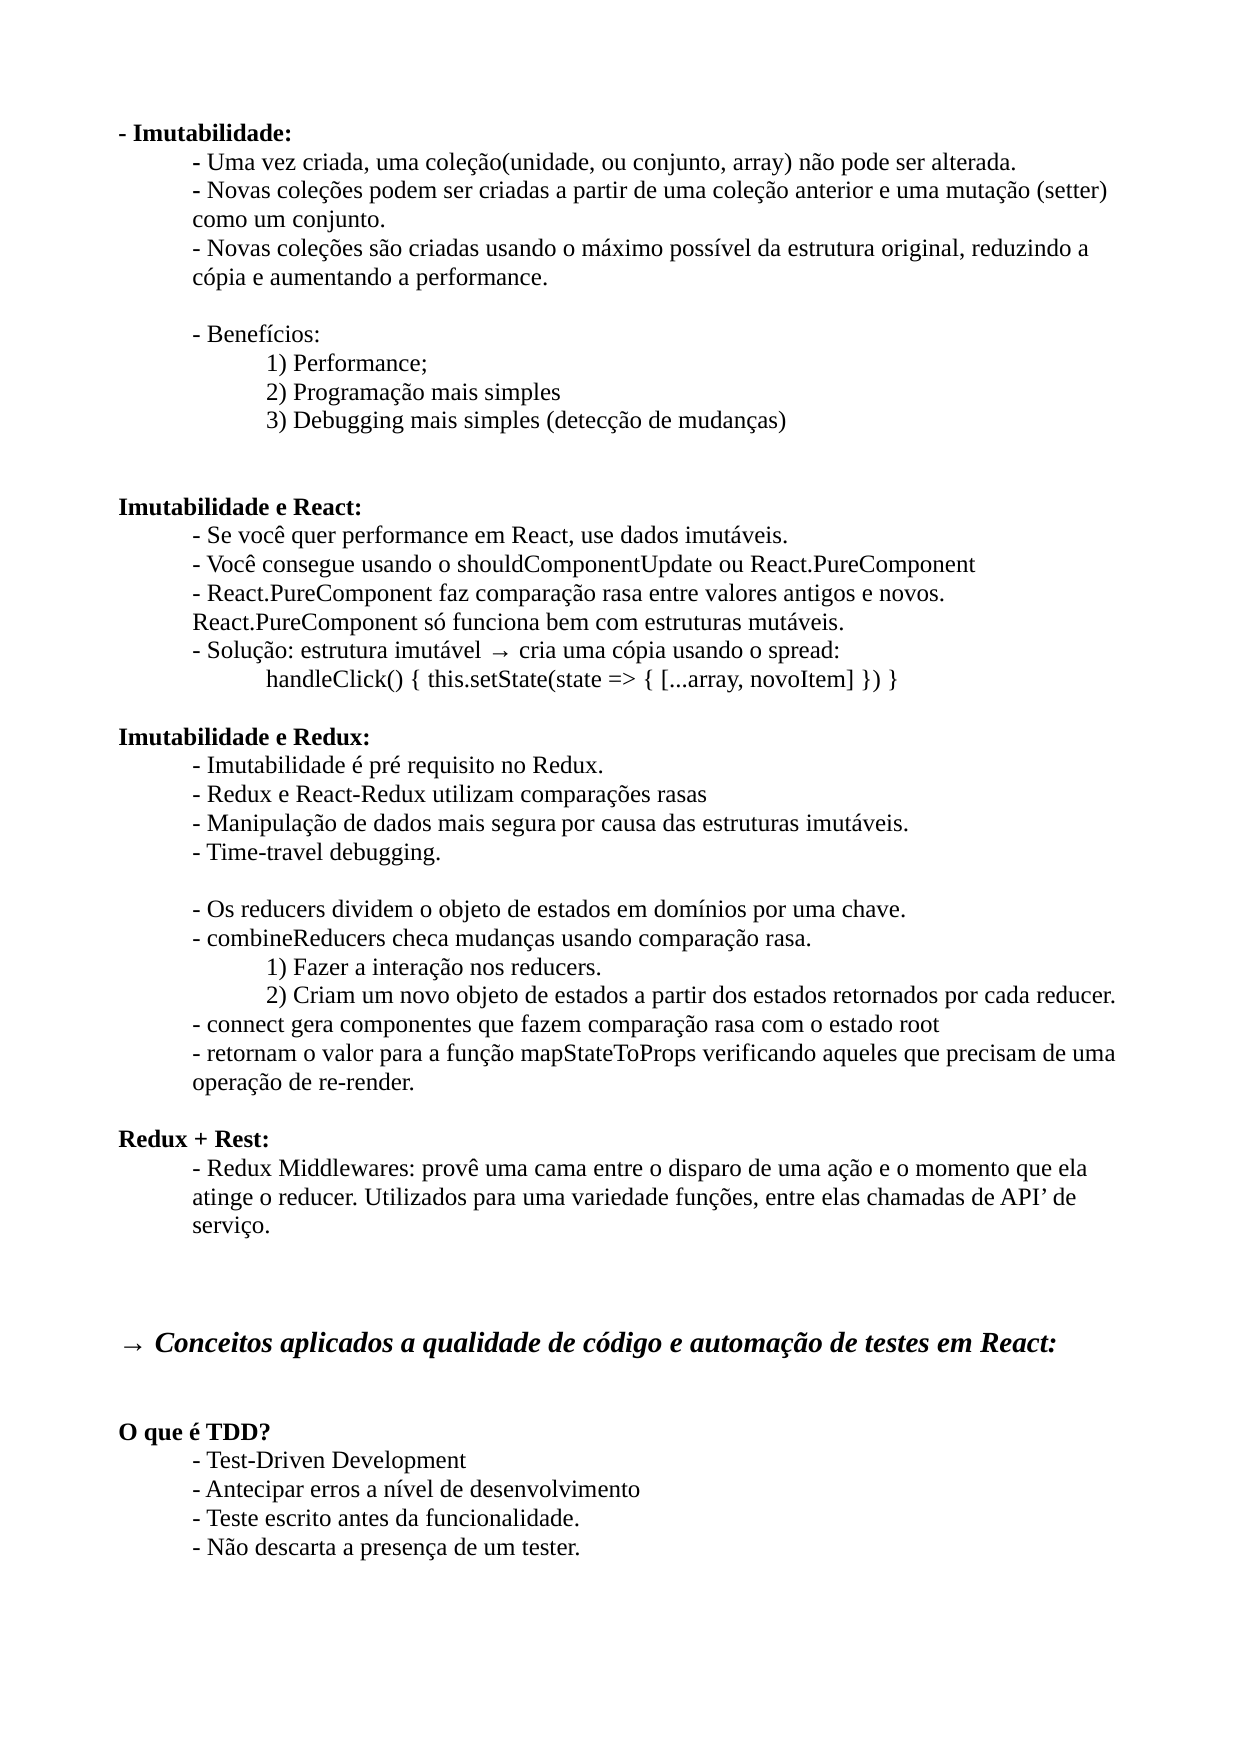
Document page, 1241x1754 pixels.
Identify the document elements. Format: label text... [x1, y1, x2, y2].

text Imutabilidade e React: [118, 492, 1122, 521]
text - Uma vez criada, uma coleção(unidade, ou conjunto, array) não pode ser alterada. [118, 147, 1122, 176]
text - Teste escrito antes da funcionalidade. [118, 1503, 1122, 1532]
text - Antecipar erros a nível de desenvolvimento [118, 1474, 1122, 1503]
text O que é TDD? [118, 1417, 1122, 1445]
text - Se você quer performance em React, use dados imutáveis. [118, 521, 1122, 549]
text - Imutabilidade é pré requisito no Redux. [118, 751, 1122, 779]
text Redux + Rest: [118, 1124, 1122, 1153]
text - Manipulação de dados mais segura por causa das estruturas imutáveis. [118, 808, 1122, 837]
text - Solução: estrutura imutável → cria uma cópia usando o spread: [118, 636, 1122, 664]
text 2) Programação mais simples [118, 377, 1122, 406]
text - Benefícios: [118, 319, 1122, 348]
text - Redux Middlewares: provê uma cama entre o disparo de uma ação e o momento que ela atinge o reducer. Utilizados para uma variedade funções, entre elas chamadas de API’ de serviço. [118, 1153, 1122, 1239]
text 1) Performance; [118, 348, 1122, 377]
text - retornam o valor para a função mapStateToProps verificando aqueles que precisam de uma operação de re-render. [118, 1038, 1122, 1096]
text - Time-travel debugging. [118, 837, 1122, 866]
text - Test-Driven Development [118, 1445, 1122, 1474]
text - Não descarta a presença de um tester. [118, 1532, 1122, 1560]
text - combineReducers checa mudanças usando comparação rasa. [118, 923, 1122, 952]
text - Novas coleções podem ser criadas a partir de uma coleção anterior e uma mutação (setter) como um conjunto. [118, 176, 1122, 233]
text → Conceitos aplicados a qualidade de código e automação de testes em React: [118, 1326, 1122, 1359]
text handleClick() { this.setState(state => { [...array, novoItem] }) } [118, 664, 1122, 693]
text 2) Criam um novo objeto de estados a partir dos estados retornados por cada reducer. [118, 981, 1122, 1009]
text - Você consegue usando o shouldComponentUpdate ou React.PureComponent [118, 549, 1122, 578]
text Imutabilidade e Redux: [118, 722, 1122, 751]
text 1) Fazer a interação nos reducers. [118, 952, 1122, 981]
text - Novas coleções são criadas usando o máximo possível da estrutura original, reduzindo a cópia e aumentando a performance. [118, 233, 1122, 291]
text - React.PureComponent faz comparação rasa entre valores antigos e novos. React.PureComponent só funciona bem com estruturas mutáveis. [118, 578, 1122, 636]
text 3) Debugging mais simples (detecção de mudanças) [118, 406, 1122, 434]
text - Os reducers dividem o objeto de estados em domínios por uma chave. [118, 894, 1122, 923]
text - Imutabilidade: [118, 118, 1122, 147]
text - Redux e React-Redux utilizam comparações rasas [118, 779, 1122, 808]
text - connect gera componentes que fazem comparação rasa com o estado root [118, 1009, 1122, 1038]
